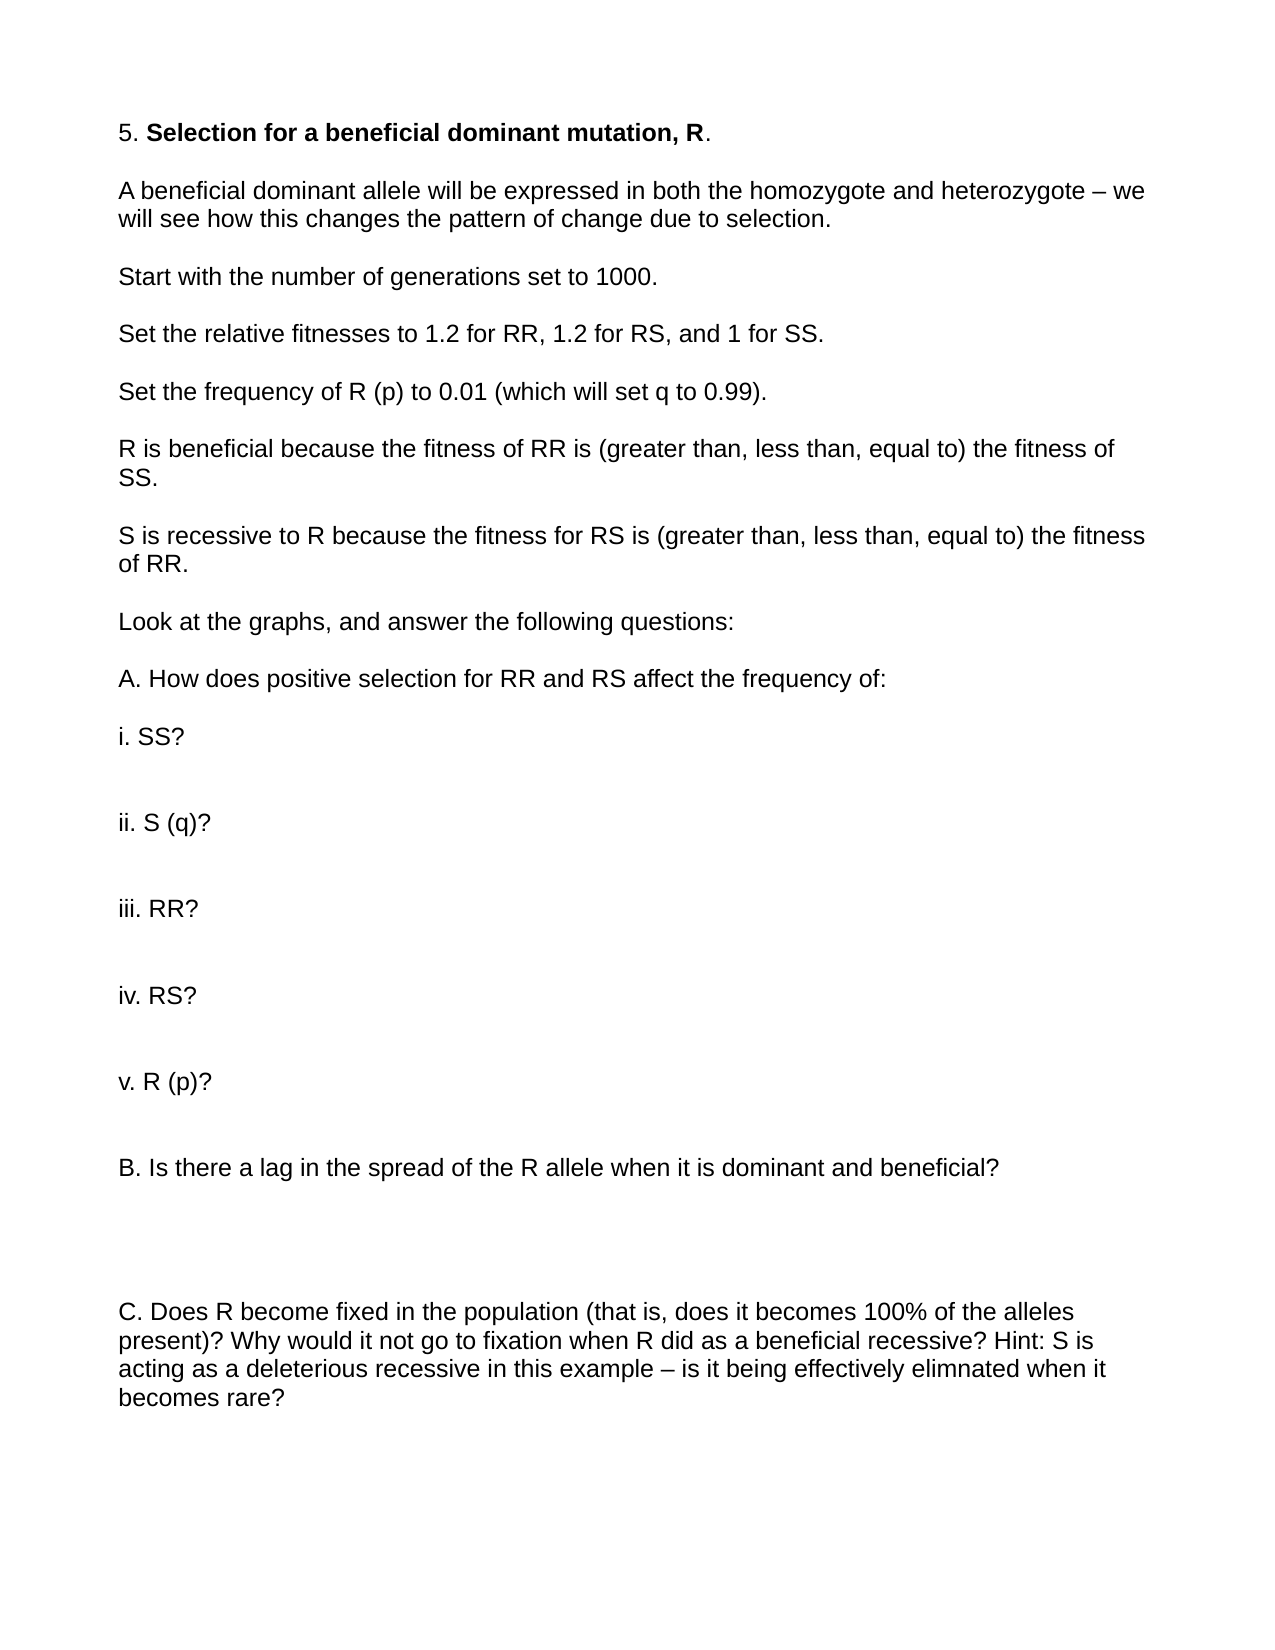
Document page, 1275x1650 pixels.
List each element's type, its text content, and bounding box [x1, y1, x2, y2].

text Start with the number of generations set to 1000. [118, 262, 1157, 291]
text ii. S (q)? [118, 808, 1157, 837]
text A beneficial dominant allele will be expressed in both the homozygote and heterozygote – we will see how this changes the pattern of change due to selection. [118, 176, 1157, 233]
text v. R (p)? [118, 1067, 1157, 1096]
text Look at the graphs, and answer the following questions: [118, 607, 1157, 636]
text R is beneficial because the fitness of RR is (greater than, less than, equal to) the fitness of SS. [118, 434, 1157, 492]
text iv. RS? [118, 981, 1157, 1009]
text S is recessive to R because the fitness for RS is (greater than, less than, equal to) the fitness of RR. [118, 521, 1157, 578]
text 5. Selection for a beneficial dominant mutation, R. [118, 118, 1157, 147]
text Set the frequency of R (p) to 0.01 (which will set q to 0.99). [118, 377, 1157, 406]
text i. SS? [118, 722, 1157, 751]
text B. Is there a lag in the spread of the R allele when it is dominant and beneficial? [118, 1153, 1157, 1182]
text C. Does R become fixed in the population (that is, does it becomes 100% of the alleles present)? Why would it not go to fixation when R did as a beneficial recessive? Hint: S is acting as a deleterious recessive in this example – is it being effectively elimnated when it becomes rare? [118, 1297, 1157, 1412]
text A. How does positive selection for RR and RS affect the frequency of: [118, 664, 1157, 693]
text iii. RR? [118, 894, 1157, 923]
text Set the relative fitnesses to 1.2 for RR, 1.2 for RS, and 1 for SS. [118, 319, 1157, 348]
